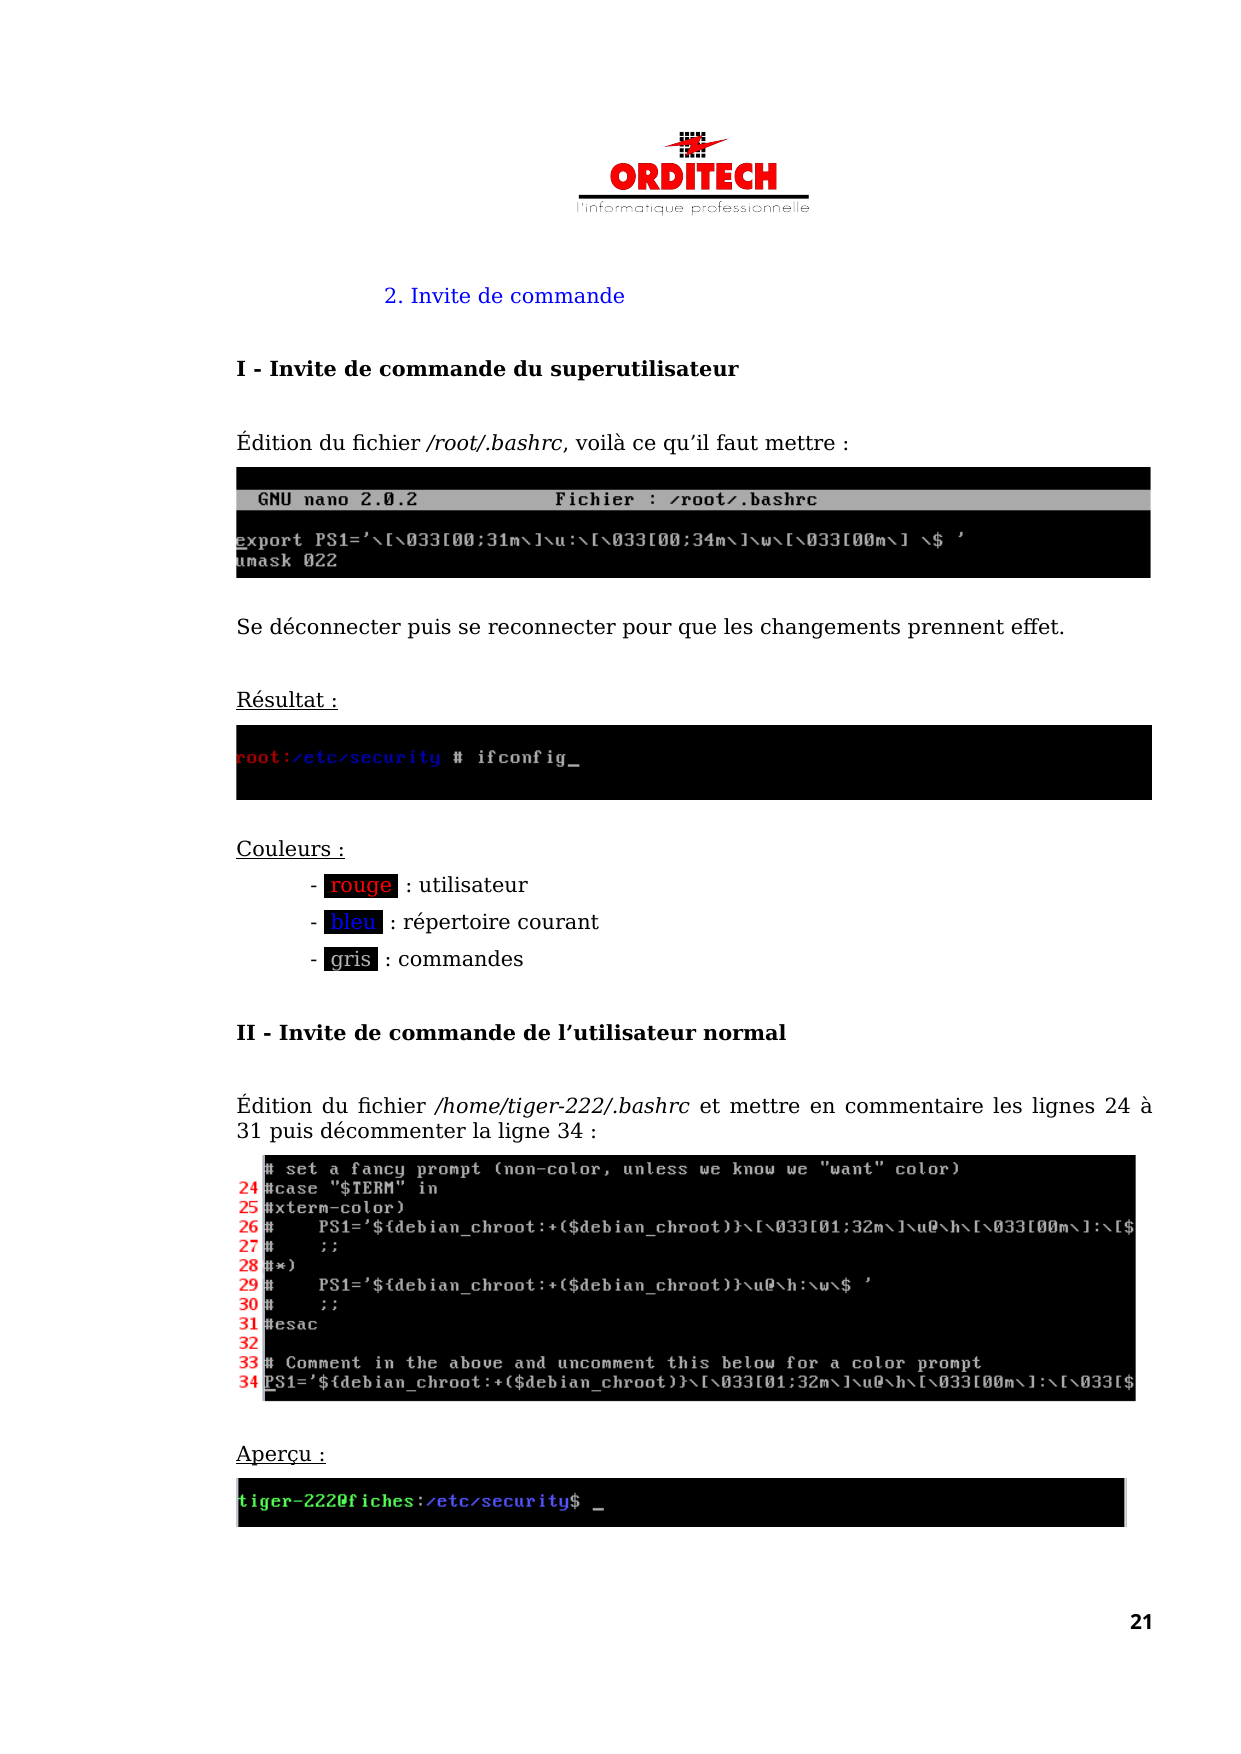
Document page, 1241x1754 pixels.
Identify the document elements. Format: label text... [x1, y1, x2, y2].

text Édition du fichier /root/.bashrc, voilà ce qu’il faut mettre : [236, 431, 1153, 455]
text I - Invite de commande du superutilisateur [236, 357, 1153, 382]
text - rouge : utilisateur [236, 873, 1153, 898]
text Édition du fichier /home/tiger-222/.bashrc et mettre en commentaire les lignes 24 à 31 puis décommenter la ligne 34 : [236, 1094, 1153, 1143]
text 2. Invite de commande [236, 284, 1153, 308]
text Aperçu : [236, 1442, 1153, 1466]
picture [236, 1478, 1127, 1527]
picture [236, 725, 1152, 800]
text II - Invite de commande de l’utilisateur normal [236, 1021, 1153, 1045]
text - bleu : répertoire courant [236, 910, 1153, 934]
picture [236, 1155, 1137, 1406]
text Se déconnecter puis se reconnecter pour que les changements prennent effet. [236, 615, 1153, 639]
text - gris : commandes [236, 947, 1153, 971]
text Résultat : [236, 688, 1153, 713]
text Couleurs : [236, 837, 1153, 861]
picture [236, 467, 1152, 578]
picture [564, 122, 826, 225]
